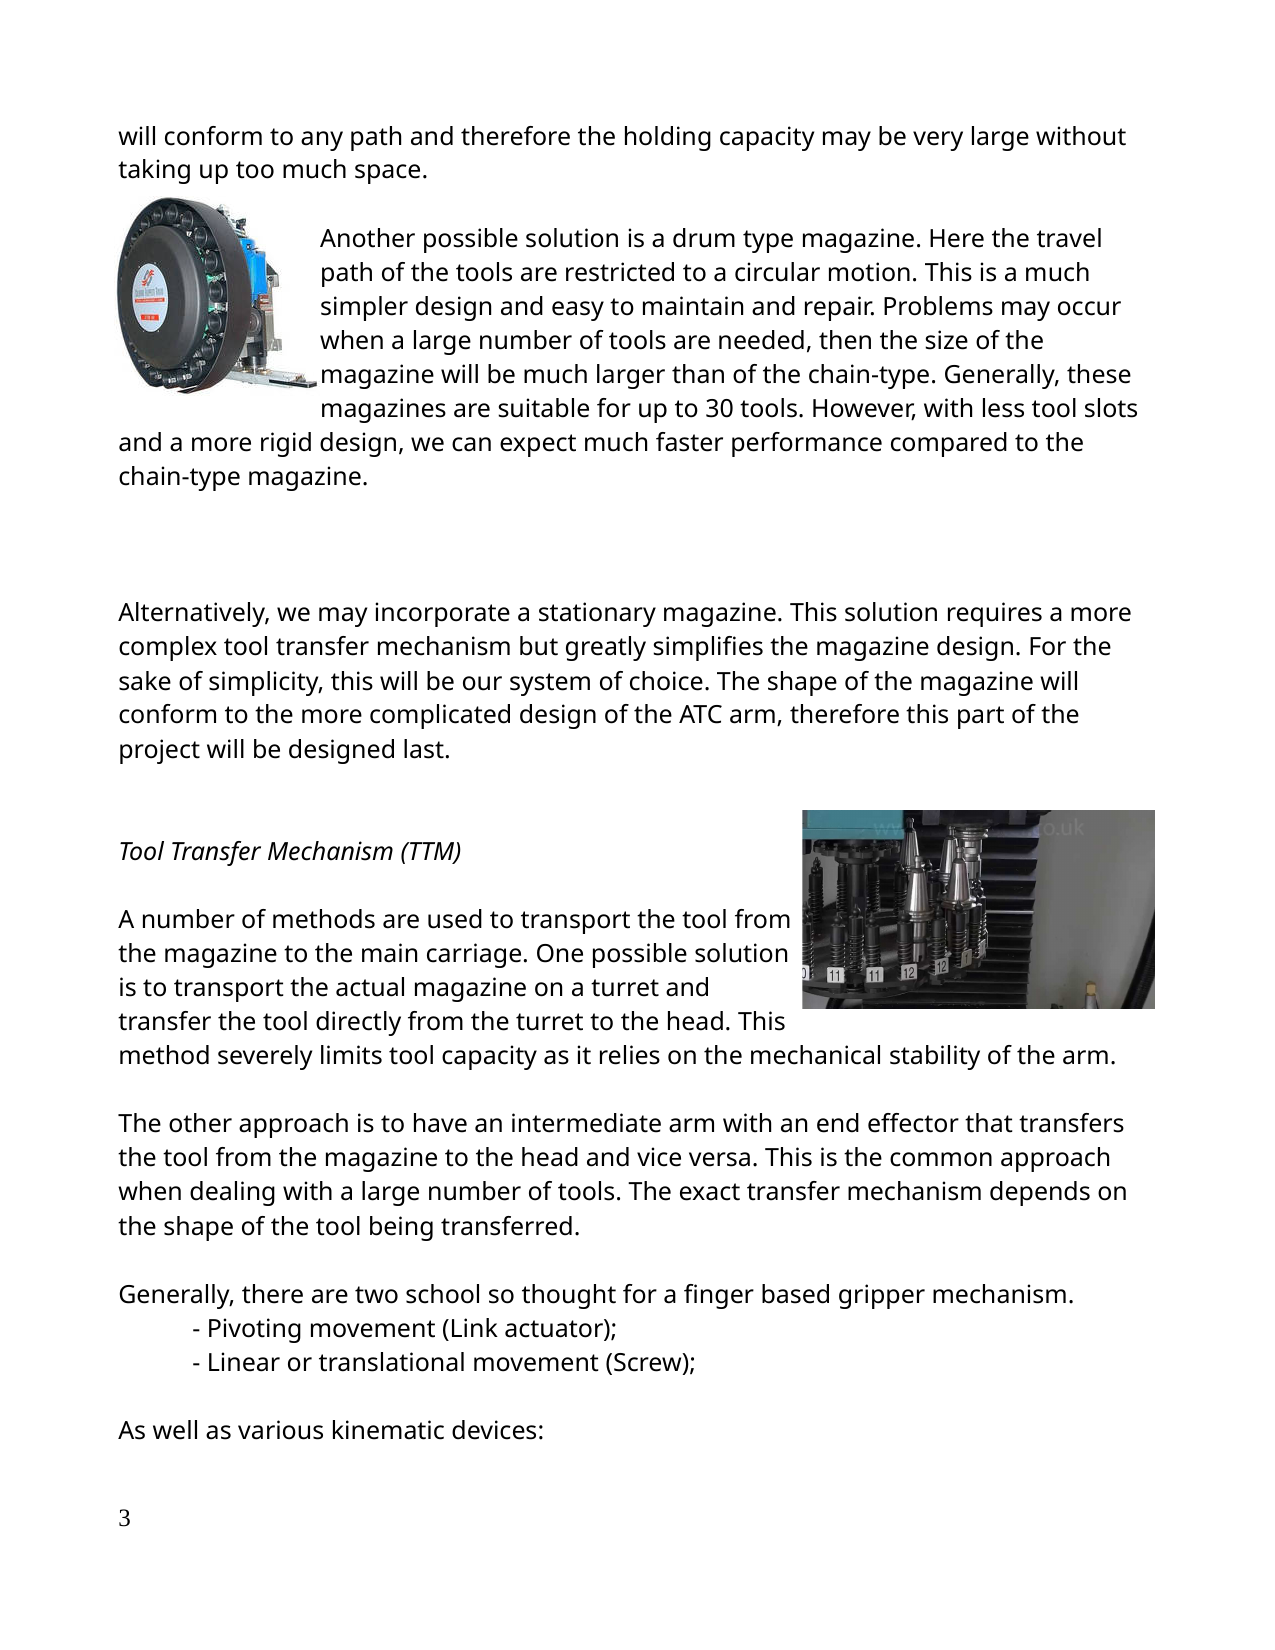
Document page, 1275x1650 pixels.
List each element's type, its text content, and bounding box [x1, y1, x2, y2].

text As well as various kinematic devices: [118, 1412, 1157, 1447]
text A number of methods are used to transport the tool from the magazine to the main carriage. One possible solution is to transport the actual magazine on a turret and transfer the tool directly from the turret to the head. This method severely limits tool capacity as it relies on the mechanical stability of the arm. [118, 902, 1157, 1072]
text The other approach is to have an intermediate arm with an end effector that transfers the tool from the magazine to the head and vice versa. This is the common approach when dealing with a large number of tools. The exact transfer mechanism depends on the shape of the tool being transferred. [118, 1106, 1157, 1242]
text - Linear or translational movement (Screw); [118, 1344, 1157, 1378]
text Another possible solution is a drum type magazine. Here the travel path of the tools are restricted to a circular motion. This is a much simpler design and easy to maintain and repair. Problems may occur when a large number of tools are needed, then the size of the magazine will be much larger than of the chain-type. Generally, these magazines are suitable for up to 30 tools. However, with less tool slots and a more rigid design, we can expect much faster performance compared to the chain-type magazine. [118, 220, 1157, 493]
picture [114, 196, 320, 396]
text will conform to any path and therefore the holding capacity may be very large without taking up too much space. [118, 118, 1157, 186]
text Alternatively, we may incorporate a stationary magazine. This solution requires a more complex tool transfer mechanism but greatly simplifies the magazine design. For the sake of simplicity, this will be our system of choice. The shape of the magazine will conform to the more complicated design of the ATC arm, therefore this part of the project will be designed last. [118, 595, 1157, 765]
text Generally, there are two school so thought for a finger based gripper mechanism. [118, 1276, 1157, 1310]
picture [802, 810, 1155, 1009]
text - Pivoting movement (Link actuator); [118, 1310, 1157, 1344]
text Tool Transfer Mechanism (TTM) [118, 833, 802, 867]
